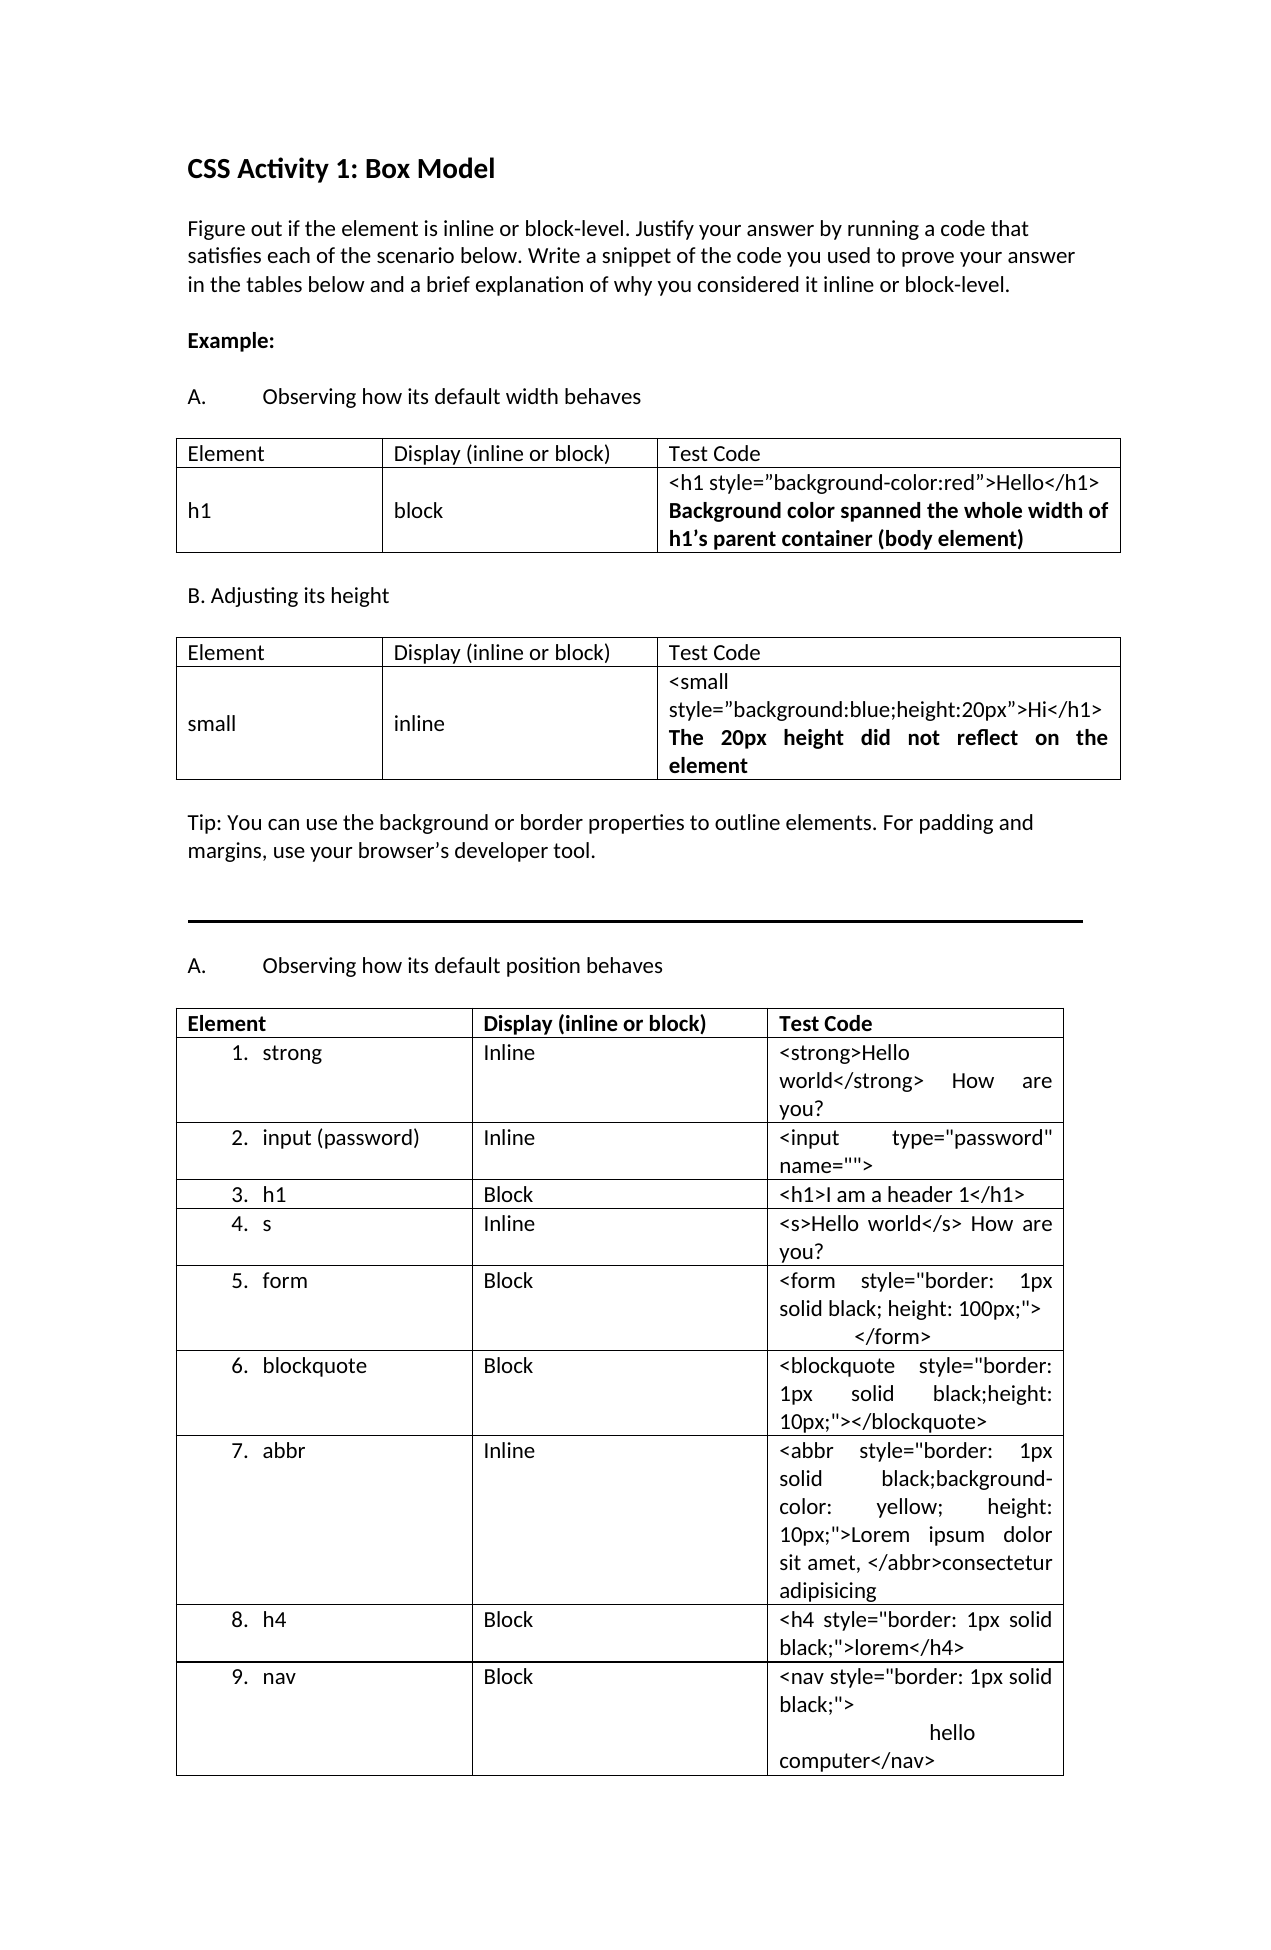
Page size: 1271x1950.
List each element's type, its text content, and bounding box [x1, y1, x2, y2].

table_cell form [177, 1266, 472, 1350]
table_cell nav [177, 1663, 472, 1774]
table_cell Block [473, 1663, 767, 1774]
table_cell blockquote [177, 1351, 472, 1435]
table_header Test Code [658, 638, 669, 666]
table_cell abbr [177, 1436, 472, 1604]
list Observing how its default position behaves [187, 952, 1083, 979]
table_header Element [177, 439, 187, 467]
table_cell h1 [461, 1180, 472, 1208]
table_cell Block [473, 1351, 767, 1435]
table_cell h1 [177, 468, 382, 552]
table_header Element [461, 1009, 472, 1037]
list Observing how its default width behaves [187, 382, 1083, 410]
table_header Element [371, 439, 382, 467]
table_cell Block [473, 1266, 767, 1350]
table_header Test Code [768, 1009, 779, 1037]
table_cell Inline [473, 1038, 767, 1122]
table_cell input (password) [177, 1123, 472, 1179]
table_cell s [177, 1209, 472, 1265]
table_cell <nav style="border: 1px solid black;"> hello computer</nav> [768, 1663, 779, 1774]
table_cell block [383, 468, 657, 552]
table_cell <strong>Hello world</strong> How are you? [1053, 1038, 1063, 1122]
table_cell Inline [473, 1123, 767, 1179]
table_cell Block [473, 1605, 767, 1661]
table_header Element [177, 638, 187, 666]
table_cell inline [383, 667, 657, 779]
text CSS Activity 1: Box Model [187, 150, 1083, 186]
table_cell Inline [473, 1436, 767, 1604]
table_cell Block [473, 1180, 483, 1208]
text Example: [187, 326, 1083, 354]
table_cell small [177, 667, 382, 779]
table_header Element [177, 1009, 187, 1037]
table_cell Block [757, 1180, 767, 1208]
table_cell Inline [473, 1209, 767, 1265]
table_cell strong [177, 1038, 472, 1122]
text Tip: You can use the background or border properties to outline elements. For padding and margins, use your browser’s developer tool. [187, 808, 1083, 864]
table_cell <strong>Hello world</strong> How are you? [768, 1038, 779, 1122]
text B. Adjusting its height [187, 581, 1083, 609]
table_header Element [371, 638, 382, 666]
table_header Test Code [1109, 638, 1120, 666]
table_header Test Code [1053, 1009, 1063, 1037]
table_cell h4 [177, 1605, 472, 1661]
table_header Test Code [1109, 439, 1120, 467]
table_header Test Code [658, 439, 669, 467]
text Figure out if the element is inline or block-level. Justify your answer by running a code that satisfies each of the scenario below. Write a snippet of the code you used to prove your answer in the tables below and a brief explanation of why you considered it inline or block-level. [187, 214, 1083, 298]
